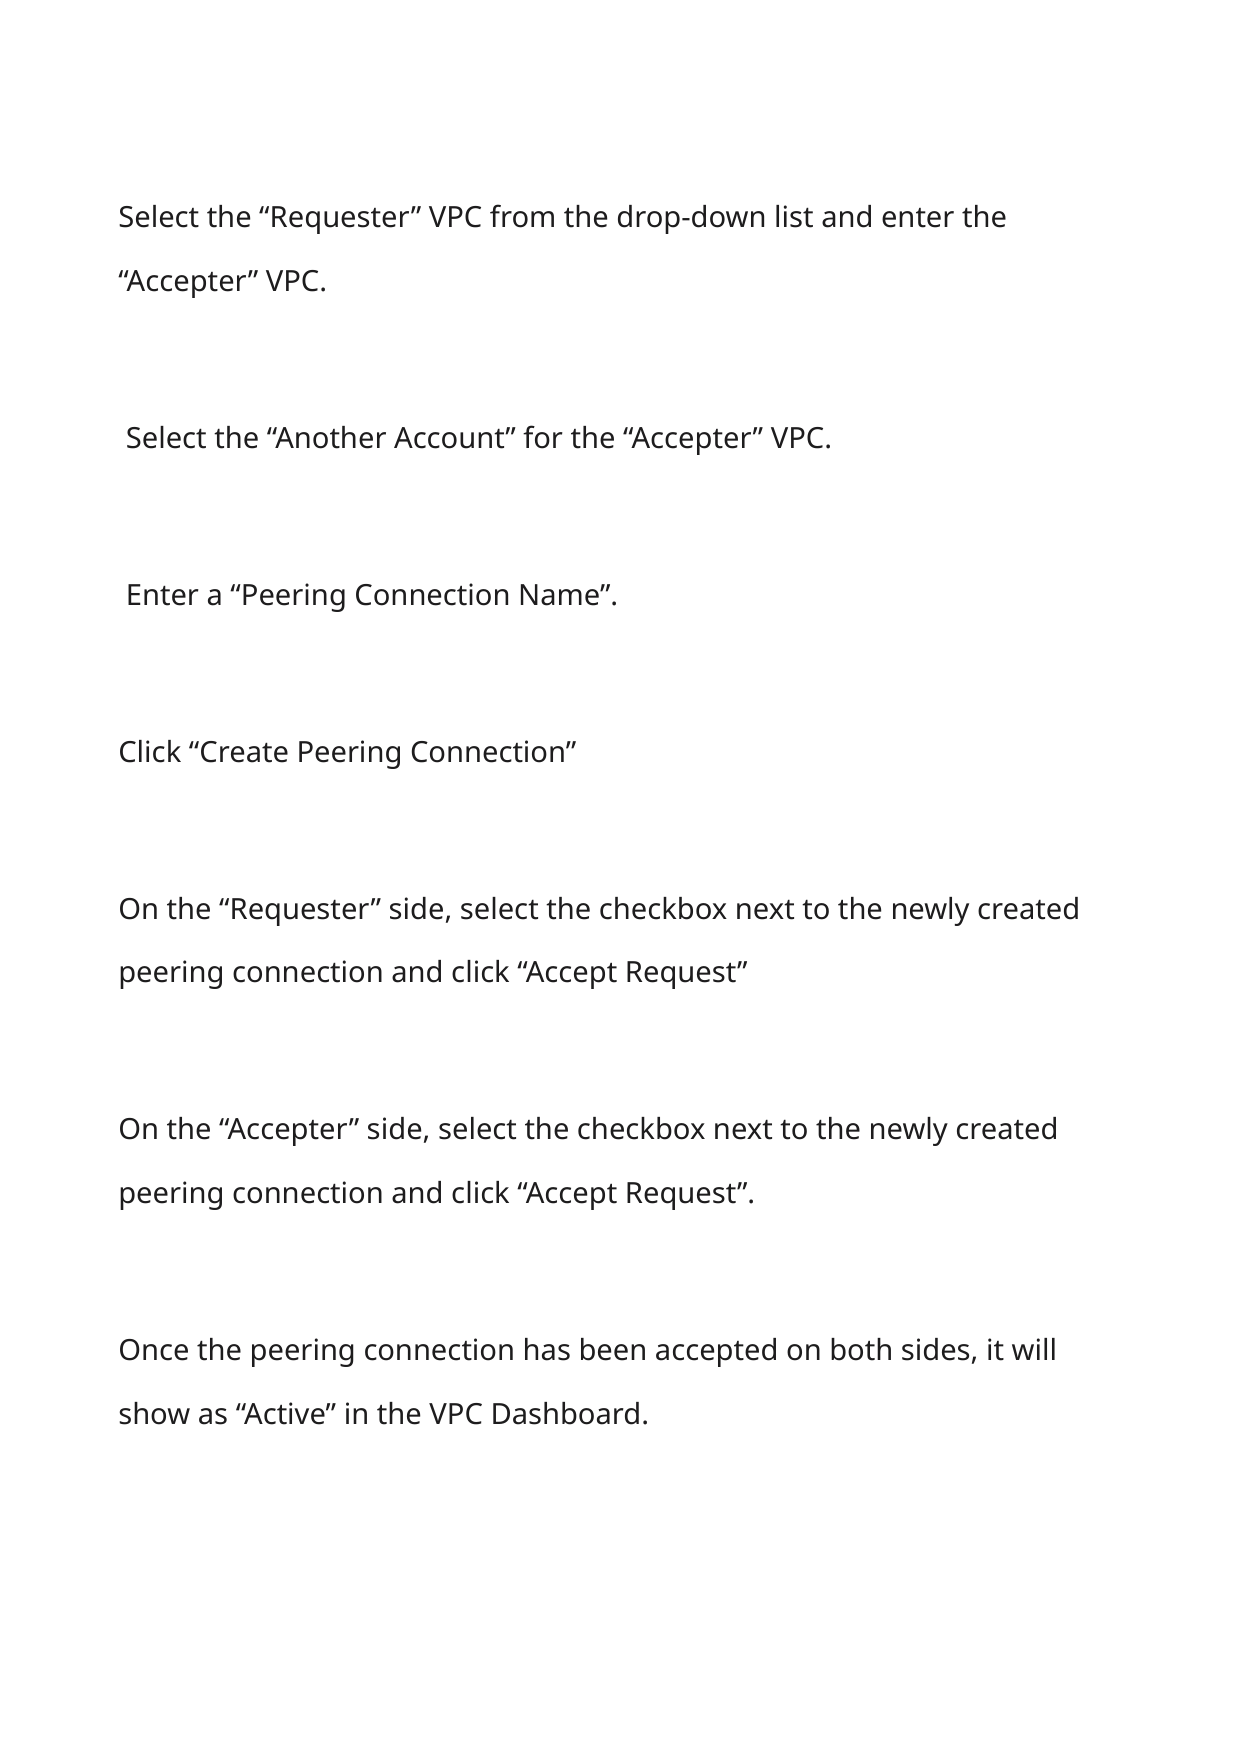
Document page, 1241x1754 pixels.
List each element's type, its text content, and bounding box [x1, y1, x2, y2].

text On the “Requester” side, select the checkbox next to the newly created peering connection and click “Accept Request” [118, 888, 1122, 991]
text Once the peering connection has been accepted on both sides, it will show as “Active” in the VPC Dashboard. [118, 1329, 1122, 1433]
text Enter a “Peering Connection Name”. [118, 574, 1122, 614]
text Select the “Another Account” for the “Accepter” VPC. [118, 417, 1122, 457]
text Select the “Requester” VPC from the drop-down list and enter the “Accepter” VPC. [118, 197, 1122, 300]
text Click “Create Peering Connection” [118, 731, 1122, 771]
text On the “Accepter” side, select the checkbox next to the newly created peering connection and click “Accept Request”. [118, 1109, 1122, 1212]
